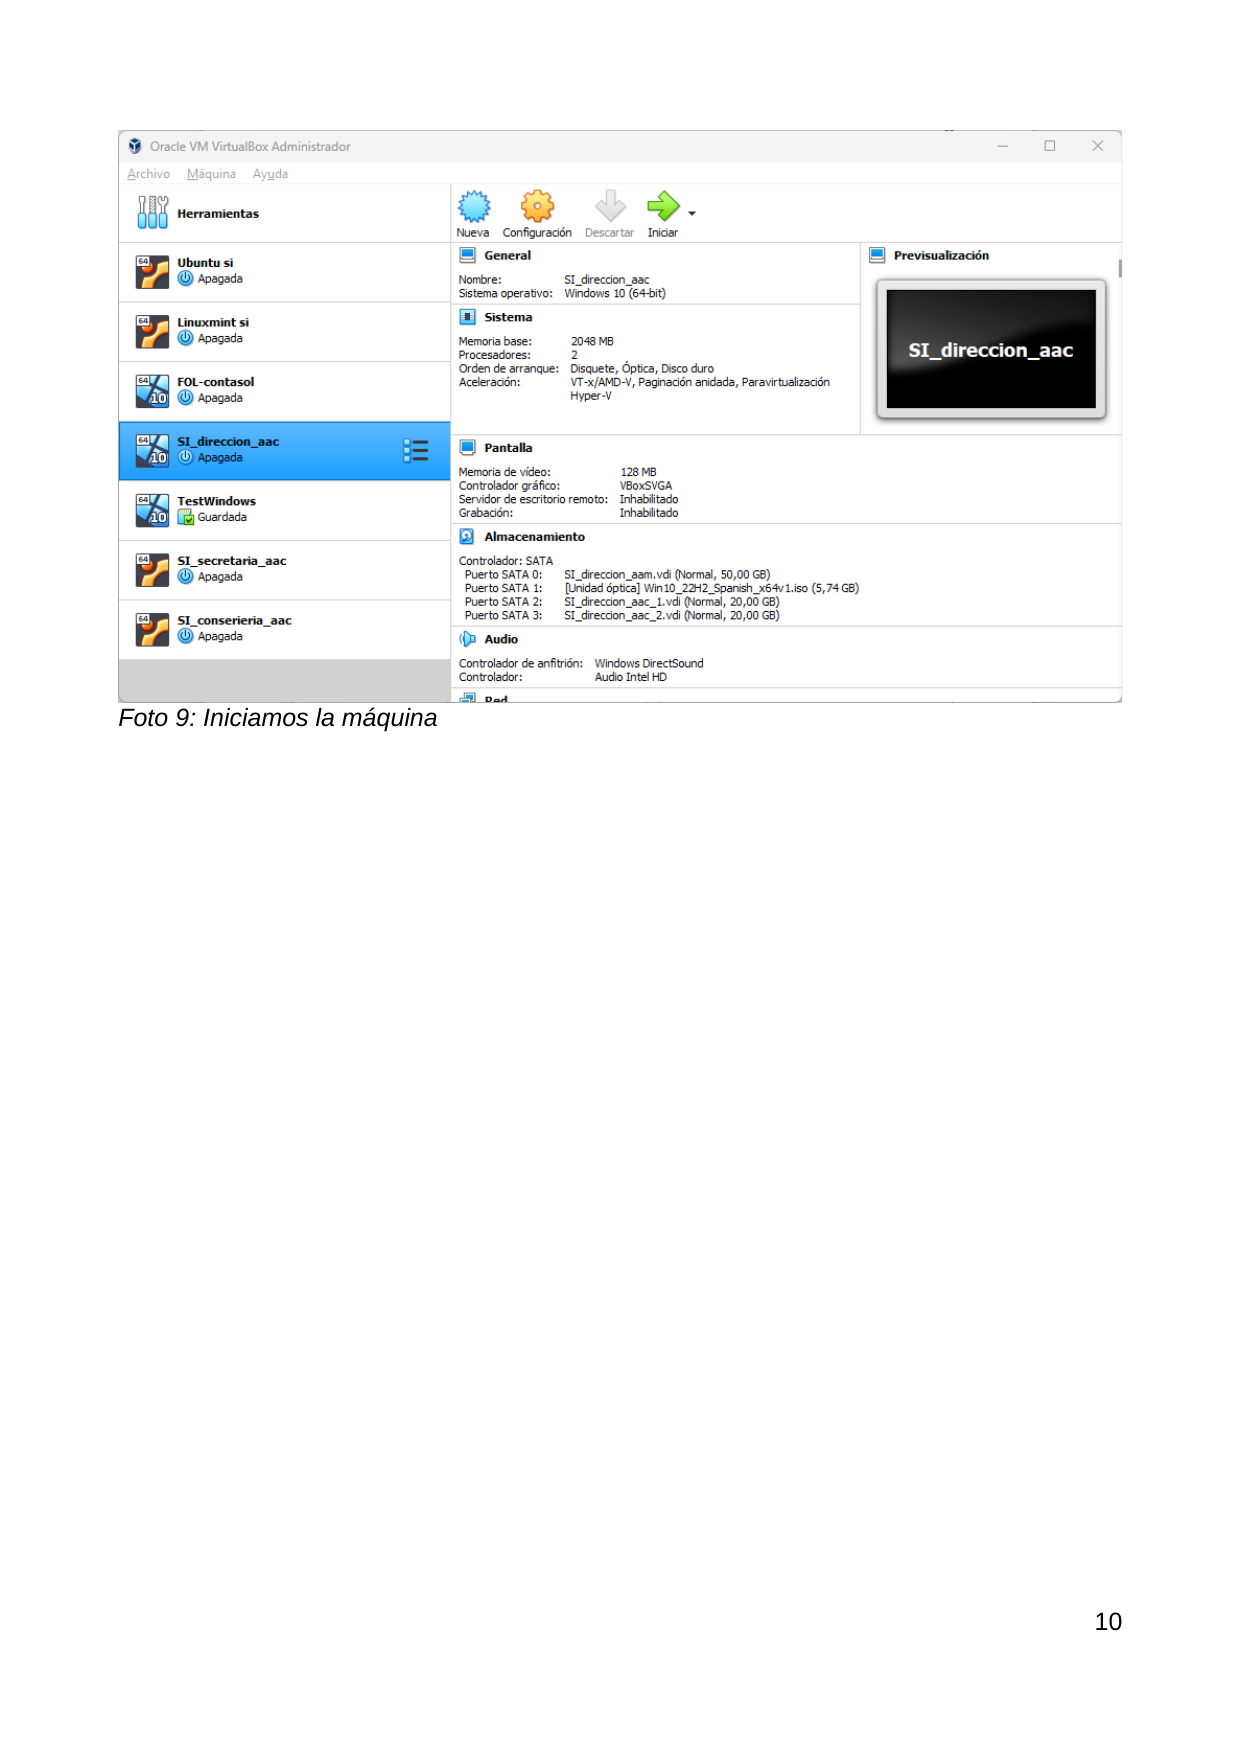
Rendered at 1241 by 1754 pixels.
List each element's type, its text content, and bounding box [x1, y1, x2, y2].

text Foto 9: Iniciamos la máquina [118, 703, 1122, 731]
picture [118, 130, 1123, 703]
